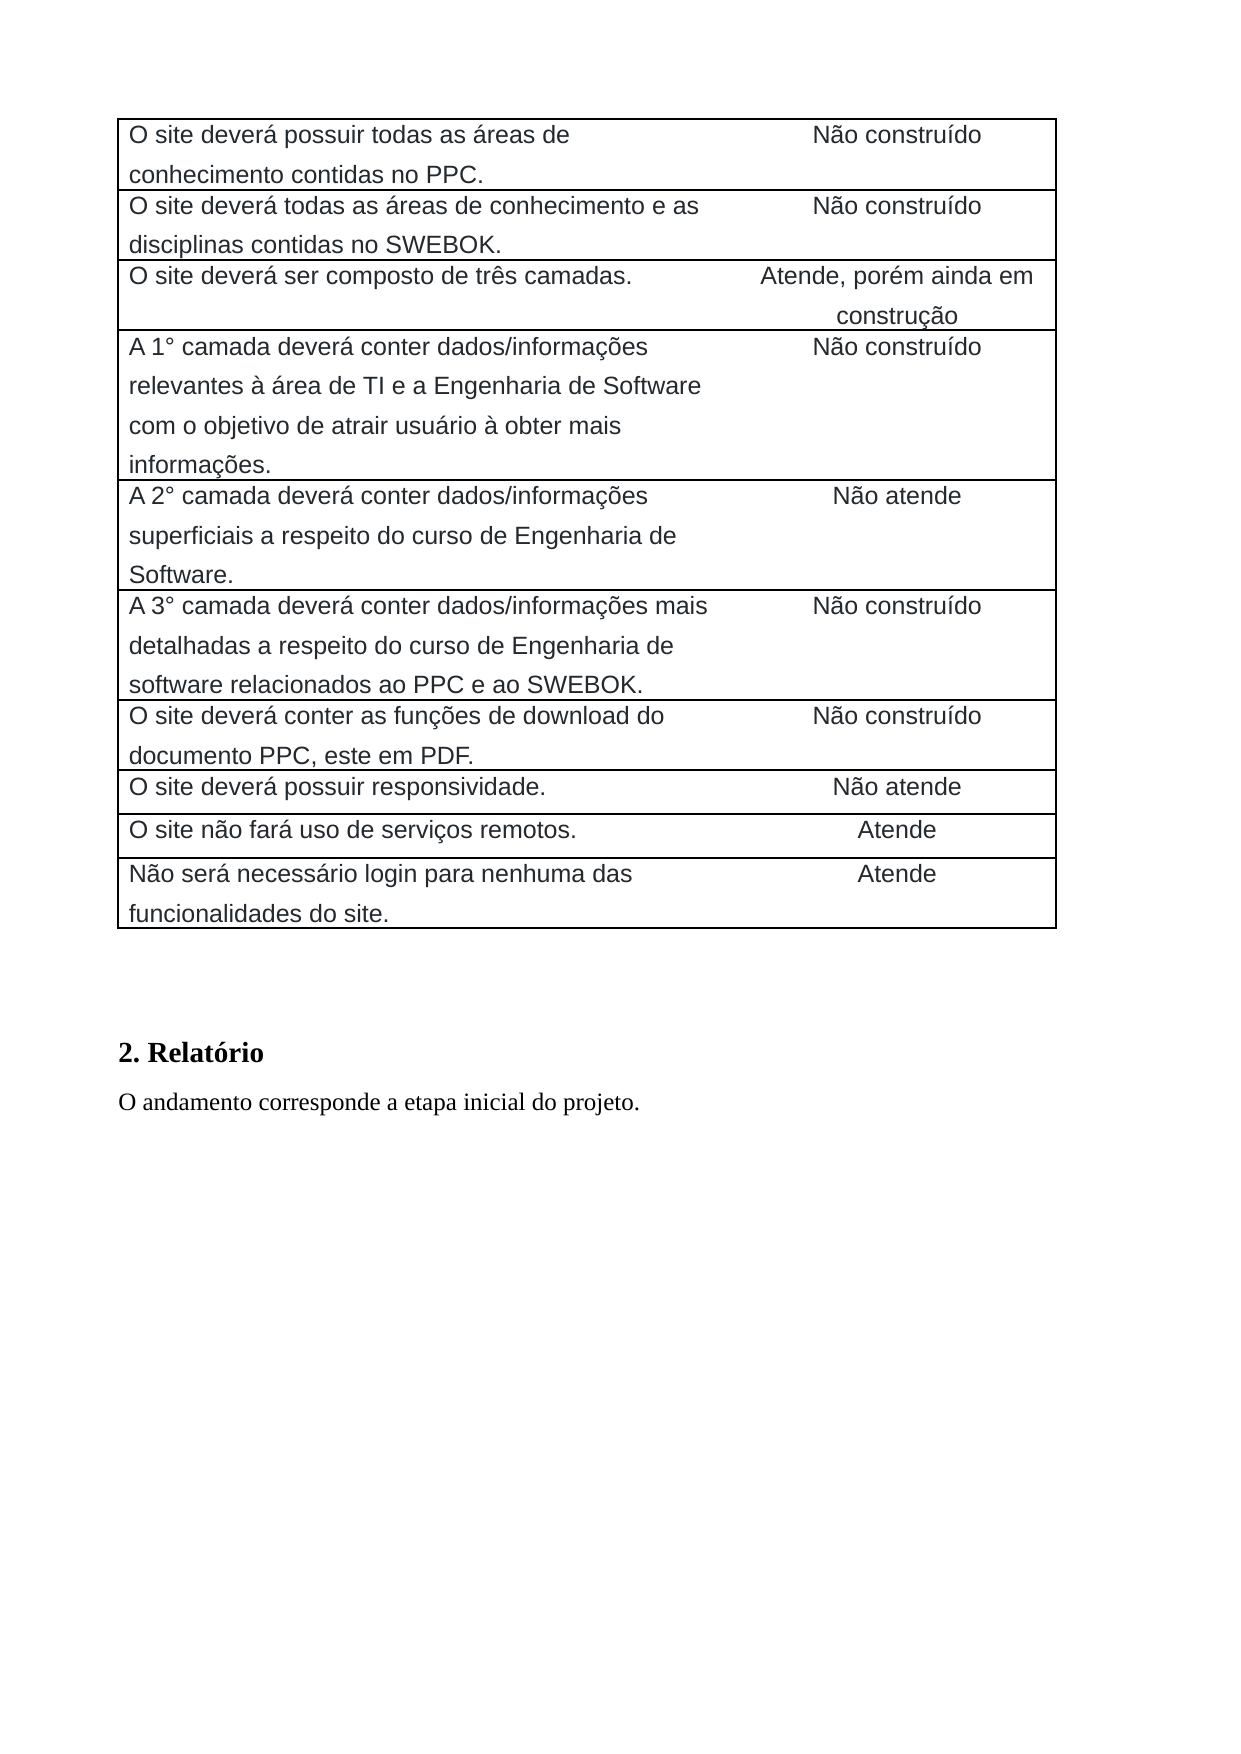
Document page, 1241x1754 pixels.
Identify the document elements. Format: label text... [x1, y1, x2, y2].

table_cell O site deverá conter as funções de download do documento PPC, este em PDF. [119, 701, 738, 769]
table_cell O site deverá ser composto de três camadas. [119, 261, 738, 329]
table_cell O site deverá todas as áreas de conhecimento e as disciplinas contidas no SWEBOK. [119, 191, 738, 259]
table_cell O site deverá possuir responsividade. [119, 771, 738, 813]
table_cell Não construído [739, 120, 1055, 188]
table_cell A 3° camada deverá conter dados/informações mais detalhadas a respeito do curso de Engenharia de software relacionados ao PPC e ao SWEBOK. [119, 591, 738, 699]
table_cell Não construído [739, 701, 1055, 769]
list 2. Relatório [118, 1035, 1122, 1068]
table_cell Atende, porém ainda em construção [739, 261, 1055, 329]
table_cell Não construído [739, 591, 1055, 699]
table_cell Não construído [739, 191, 1055, 259]
list O andamento corresponde a etapa inicial do projeto. [118, 1087, 1122, 1116]
table_cell Não construído [739, 331, 1055, 479]
table_cell Atende [739, 859, 1055, 927]
table_cell A 1° camada deverá conter dados/informações relevantes à área de TI e a Engenharia de Software com o objetivo de atrair usuário à obter mais informações. [119, 331, 738, 479]
table_cell A 2° camada deverá conter dados/informações superficiais a respeito do curso de Engenharia de Software. [119, 481, 738, 589]
table_cell Não será necessário login para nenhuma das funcionalidades do site. [119, 859, 738, 927]
table_cell Não atende [739, 771, 1055, 813]
table_cell O site não fará uso de serviços remotos. [119, 815, 738, 857]
table_cell Atende [739, 815, 1055, 857]
table_cell O site deverá possuir todas as áreas de conhecimento contidas no PPC. [119, 120, 738, 188]
table_cell Não atende [739, 481, 1055, 589]
